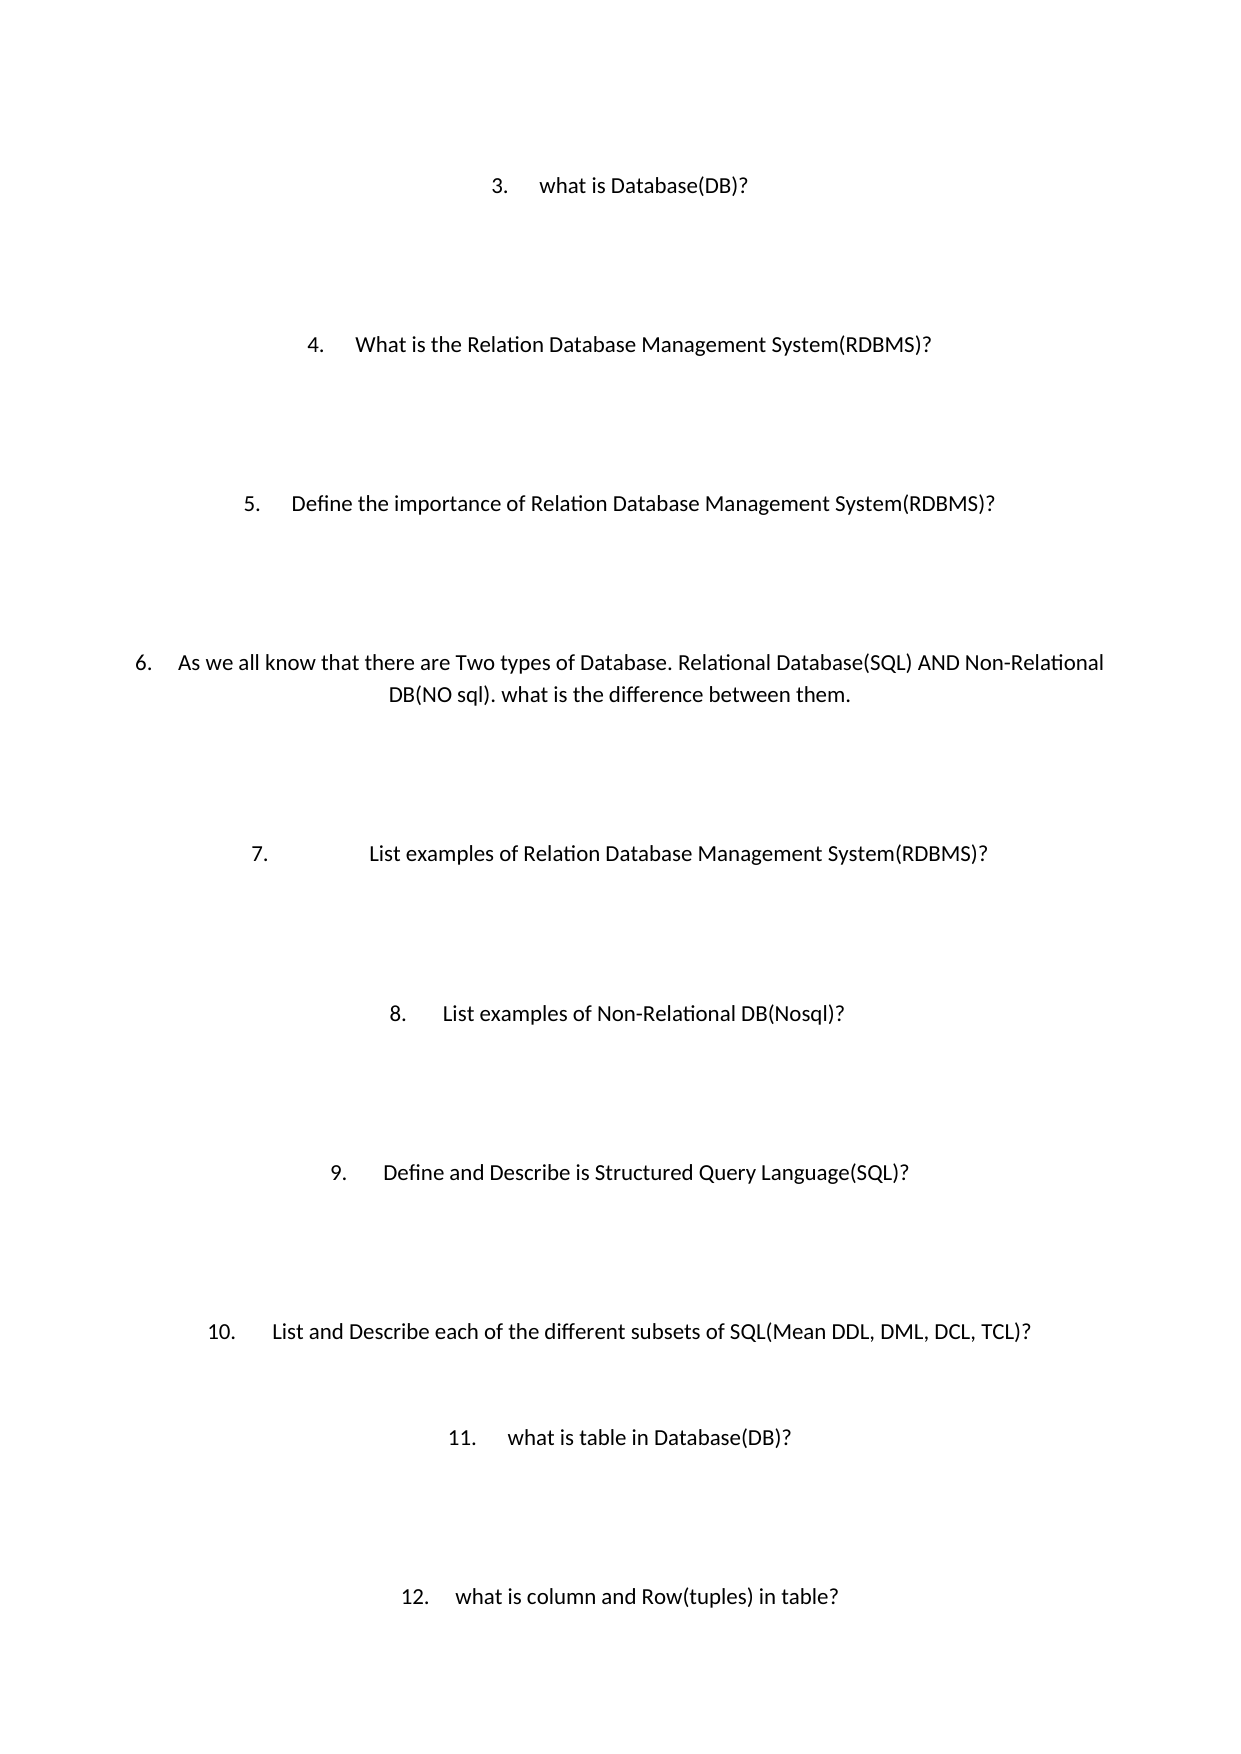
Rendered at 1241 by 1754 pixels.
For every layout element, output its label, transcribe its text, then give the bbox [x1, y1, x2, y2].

text 5. Define the importance of Relation Database Management System(RDBMS)? [118, 489, 1122, 517]
text 6. As we all know that there are Two types of Database. Relational Database(SQL) AND Non-Relational DB(NO sql). what is the difference between them. [118, 648, 1122, 708]
text 12. what is column and Row(tuples) in table? [118, 1582, 1122, 1610]
text 11. what is table in Database(DB)? [118, 1423, 1122, 1451]
text 4. What is the Relation Database Management System(RDBMS)? [118, 330, 1122, 358]
text 8. List examples of Non-Relational DB(Nosql)? [118, 999, 1122, 1027]
text 9. Define and Describe is Structured Query Language(SQL)? [118, 1158, 1122, 1186]
text 7. List examples of Relation Database Management System(RDBMS)? [118, 839, 1122, 868]
text 3. what is Database(DB)? [118, 171, 1122, 199]
text 10. List and Describe each of the different subsets of SQL(Mean DDL, DML, DCL, TCL)? [118, 1317, 1122, 1345]
